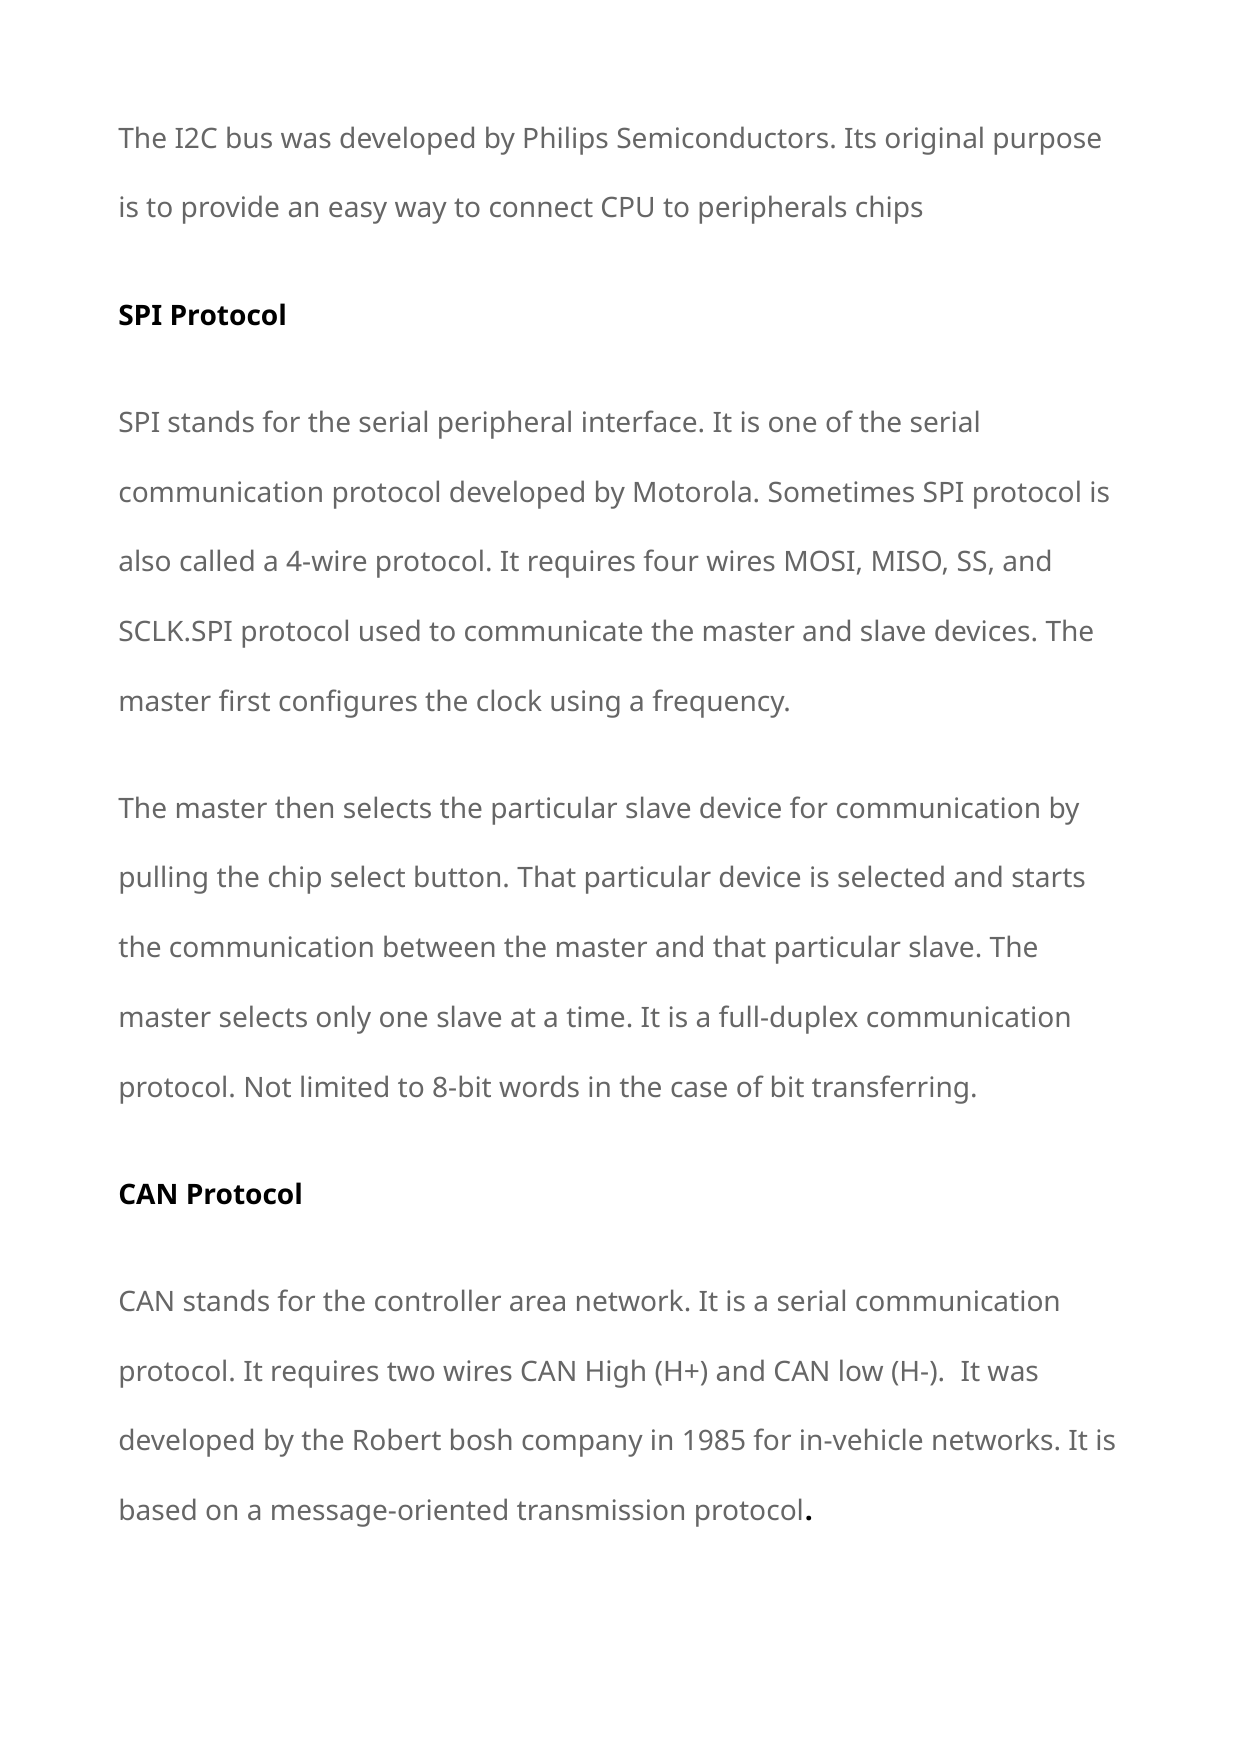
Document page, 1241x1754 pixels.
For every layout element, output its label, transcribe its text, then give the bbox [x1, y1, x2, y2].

subtitle SPI Protocol [118, 295, 1122, 333]
text The I2C bus was developed by Philips Semiconductors. Its original purpose is to provide an easy way to connect CPU to peripherals chips [118, 118, 1122, 226]
subtitle CAN Protocol [118, 1174, 1122, 1212]
subtitle CAN stands for the controller area network. It is a serial communication protocol. It requires two wires CAN High (H+) and CAN low (H-). It was developed by the Robert bosh company in 1985 for in-vehicle networks. It is based on a message-oriented transmission protocol. [118, 1281, 1122, 1529]
text The master then selects the particular slave device for communication by pulling the chip select button. That particular device is selected and starts the communication between the master and that particular slave. The master selects only one slave at a time. It is a full-duplex communication protocol. Not limited to 8-bit words in the case of bit transferring. [118, 788, 1122, 1105]
text SPI stands for the serial peripheral interface. It is one of the serial communication protocol developed by Motorola. Sometimes SPI protocol is also called a 4-wire protocol. It requires four wires MOSI, MISO, SS, and SCLK.SPI protocol used to communicate the master and slave devices. The master first configures the clock using a frequency. [118, 402, 1122, 719]
